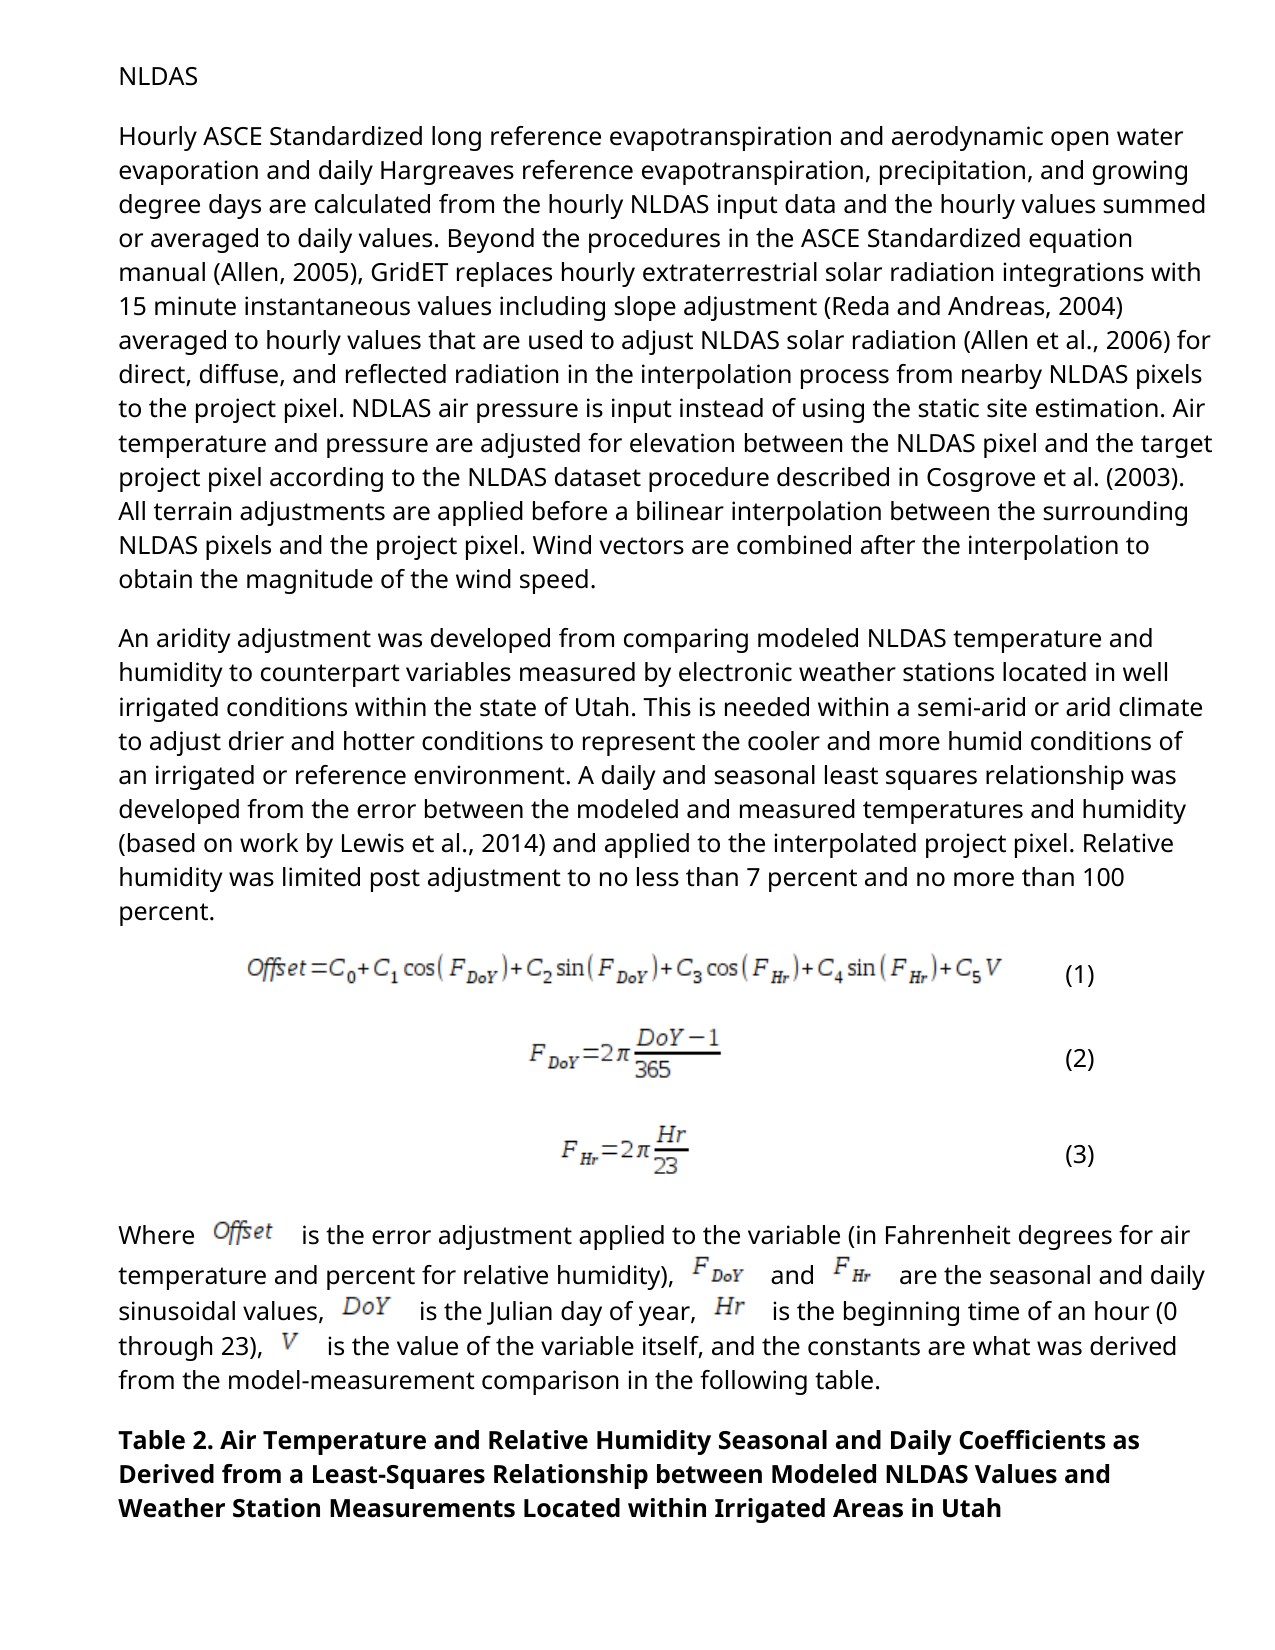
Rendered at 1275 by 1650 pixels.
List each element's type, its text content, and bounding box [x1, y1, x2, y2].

table_cell [217, 1120, 1042, 1216]
text Table 2. Air Temperature and Relative Humidity Seasonal and Daily Coefficients as Derived from a Least-Squares Relationship between Modeled NLDAS Values and Weather Station Measurements Located within Irrigated Areas in Utah [118, 1422, 1216, 1525]
picture [708, 1291, 754, 1321]
picture [207, 1216, 283, 1245]
table_header (1) [1043, 953, 1117, 1024]
text An aridity adjustment was developed from comparing modeled NLDAS temperature and humidity to counterpart variables measured by electronic weather stations located in well irrigated conditions within the state of Utah. This is needed within a semi-arid or arid climate to adjust drier and hotter conditions to represent the cooler and more humid conditions of an irrigated or reference environment. A daily and seasonal least squares relationship was developed from the error between the modeled and measured temperatures and humidity (based on work by Lewis et al., 2014) and applied to the interpolated project pixel. Relative humidity was limited post adjustment to no less than 7 percent and no more than 100 percent. [118, 621, 1216, 928]
picture [555, 1120, 698, 1180]
picture [241, 953, 1012, 988]
text Hourly ASCE Standardized long reference evapotranspiration and aerodynamic open water evaporation and daily Hargreaves reference evapotranspiration, precipitation, and growing degree days are calculated from the hourly NLDAS input data and the hourly values summed or averaged to daily values. Beyond the procedures in the ASCE Standardized equation manual (Allen, 2005), GridET replaces hourly extraterrestrial solar radiation integrations with 15 minute instantaneous values including slope adjustment (Reda and Andreas, 2004) averaged to hourly values that are used to adjust NLDAS solar radiation (Allen et al., 2006) for direct, diffuse, and reflected radiation in the interpolation process from nearby NLDAS pixels to the project pixel. NDLAS air pressure is input instead of using the static site estimation. Air temperature and pressure are adjusted for elevation between the NLDAS pixel and the target project pixel according to the NLDAS dataset procedure described in Cosgrove et al. (2003). All terrain adjustments are applied before a bilinear interpolation between the surrounding NLDAS pixels and the project pixel. Wind vectors are combined after the interpolation to obtain the magnitude of the wind speed. [118, 119, 1216, 596]
table_cell (3) [1043, 1120, 1117, 1216]
text NLDAS [118, 59, 1216, 93]
picture [827, 1251, 881, 1285]
table_cell (2) [1043, 1024, 1117, 1120]
picture [523, 1024, 730, 1084]
picture [336, 1291, 401, 1321]
table_cell [217, 1024, 1042, 1120]
table_header [217, 953, 1042, 1024]
text Where is the error adjustment applied to the variable (in Fahrenheit degrees for air temperature and percent for relative humidity), and are the seasonal and daily sinusoidal values, is the Julian day of year, is the beginning time of an hour (0 through 23), is the value of the variable itself, and the constants are what was derived from the model-measurement comparison in the following table. [118, 1216, 1216, 1397]
picture [275, 1327, 309, 1356]
picture [686, 1251, 753, 1285]
